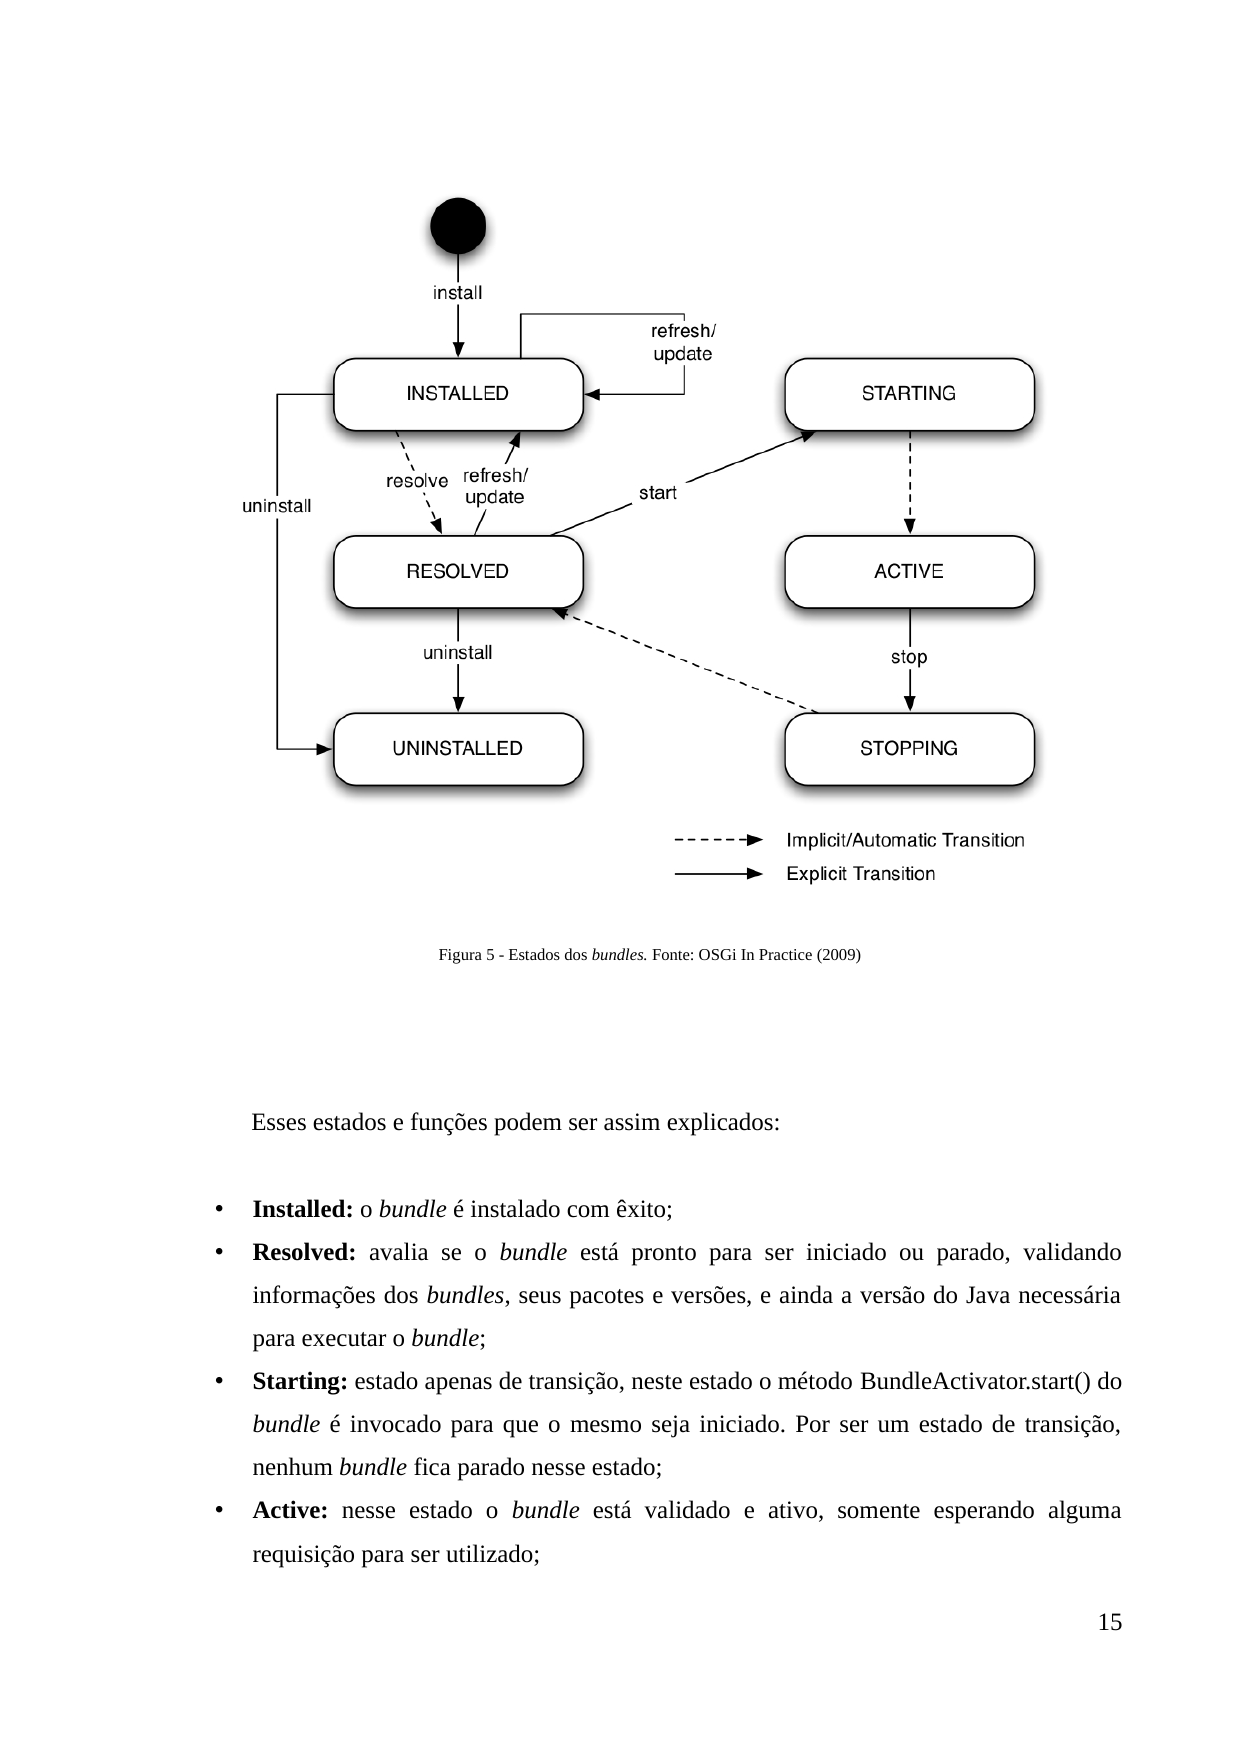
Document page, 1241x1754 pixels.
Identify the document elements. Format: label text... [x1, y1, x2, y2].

picture [206, 177, 1093, 945]
text Figura 5 - Estados dos bundles. Fonte: OSGi In Practice (2009) [207, 945, 1092, 964]
text Esses estados e funções podem ser assim explicados: [177, 1107, 1122, 1136]
list Installed: o bundle é instalado com êxito; [215, 1194, 1122, 1222]
list Active: nesse estado o bundle está validado e ativo, somente esperando alguma requisição para ser utilizado; [215, 1496, 1122, 1567]
list Resolved: avalia se o bundle está pronto para ser iniciado ou parado, validando informações dos bundles, seus pacotes e versões, e ainda a versão do Java necessária para executar o bundle; [215, 1237, 1122, 1352]
list Starting: estado apenas de transição, neste estado o método BundleActivator.start() do bundle é invocado para que o mesmo seja iniciado. Por ser um estado de transição, nenhum bundle fica parado nesse estado; [215, 1366, 1122, 1481]
